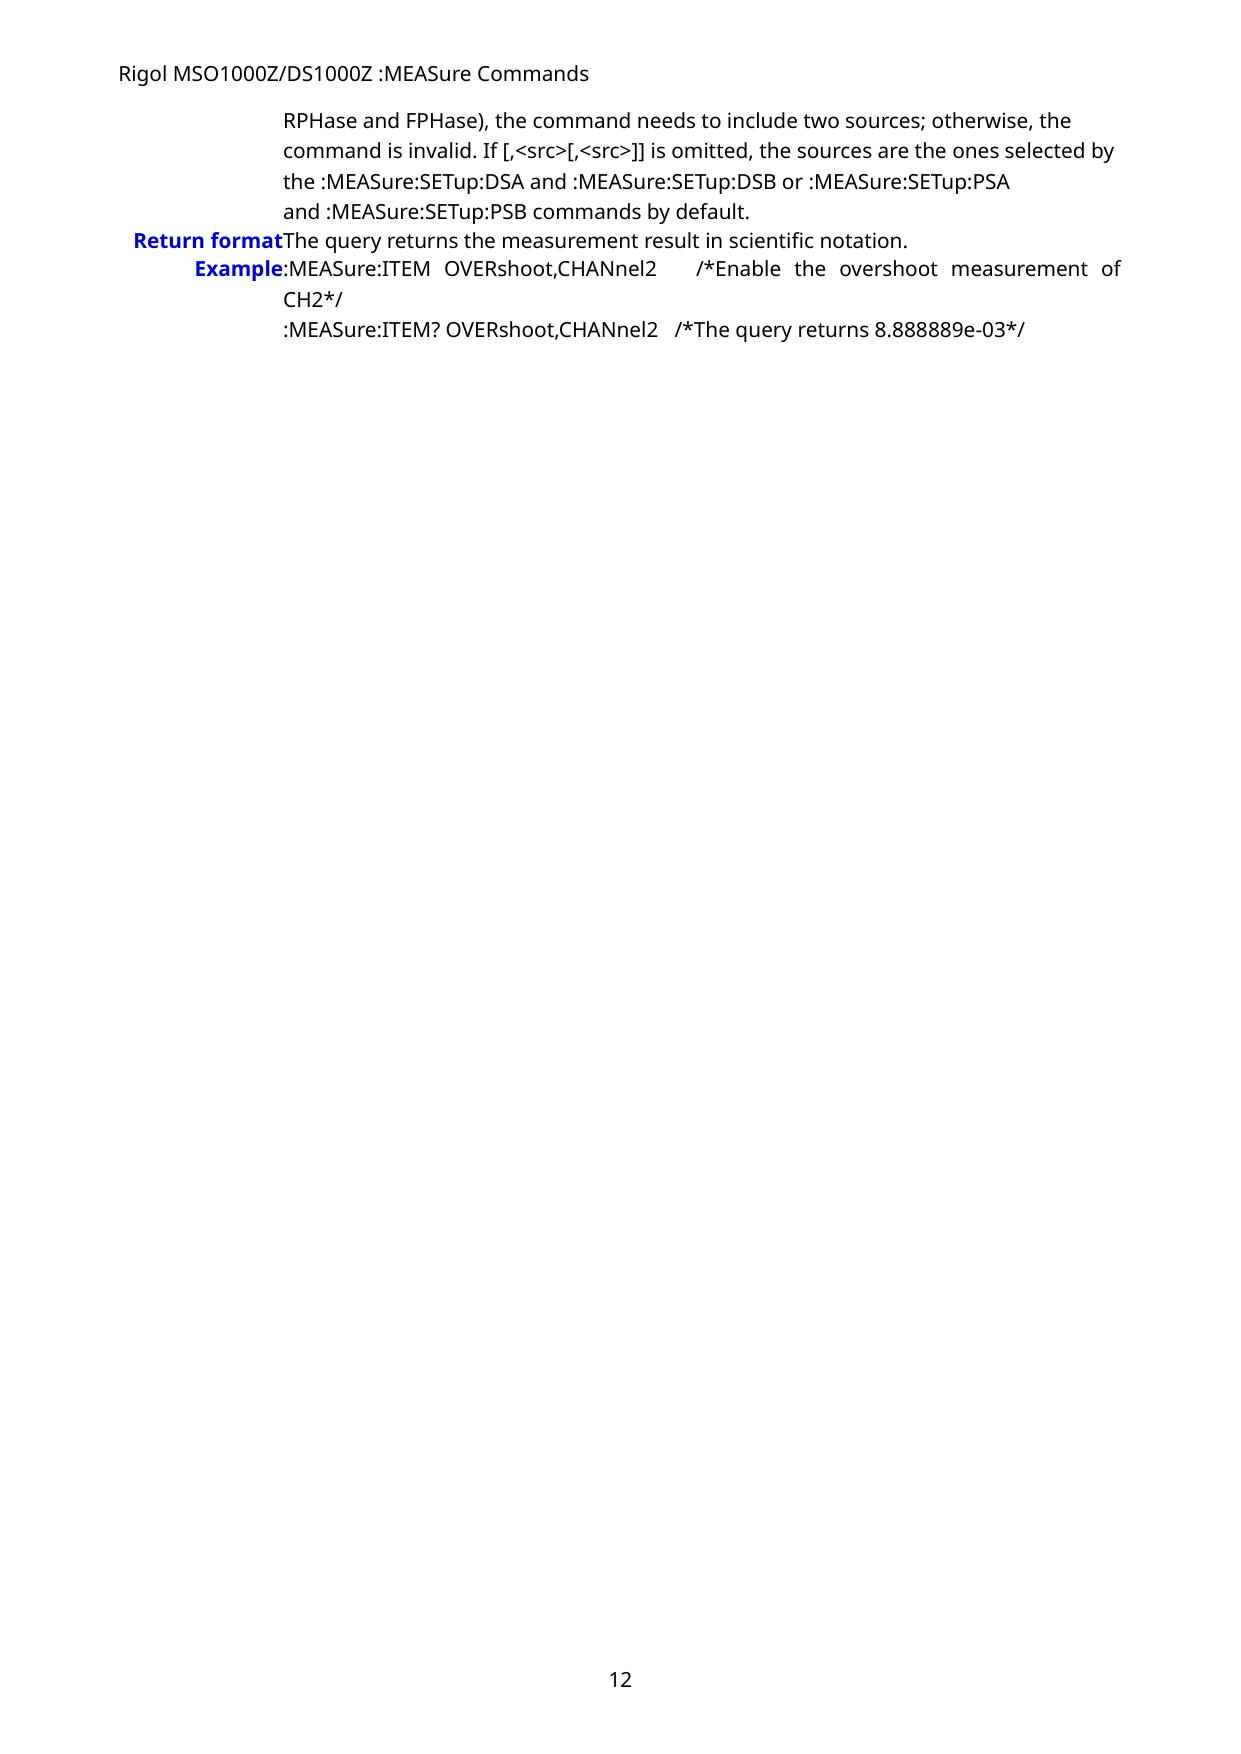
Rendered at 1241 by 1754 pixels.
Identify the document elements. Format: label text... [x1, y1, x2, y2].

table_cell Return format [118, 226, 283, 254]
table_cell Explanation [118, 106, 283, 226]
table_cell [,<src>[,<src>]] sets the source of the parameter to be measured. When <item> is PERiod, FREQuency, PWIDth, NWIDth, PDUTy, NDUTy, RDELay, FDELay, RPHase or FPHase, the range of <src> is {D0|D1|D2|D3|D4|D5|D6|D7|D8|D9|D10|D11|D12|D13|D14|D15|CHANnel1|CHAN nel2|CHANnel3|CHANnel4|MATH}. When <item> is any of other measurement parameters, the range of <src> is {CHANnel1|CHANnel2|CHANnel3|CHANnel4|MATH}. If the parameter to be measured only needs a single source (such as VMAX, VMIN, VPP, VTOP, VBASe, VAMP, VAVG, VRMS, OVERshoot, MARea, MPARea, PREShoot, PERiod, FREQuency, RTIMe, FTIMe, PWIDth, NWIDth, PDUTy, NDUTy, TVMAX, TVMIN, PSLEWrate, NSLEWrate, VUPper, VMID, VLOWer, VARIance and PVRMS), you only need to set a single source. If [,<src>[,<src>]] is omitted, the source is the one selected by the :MEASure:SOURce command by default. If the parameter to be measured needs two sources (such as RDELay, FDELay, RPHase and FPHase), the command needs to include two sources; otherwise, the command is invalid. If [,<src>[,<src>]] is omitted, the sources are the ones selected by the :MEASure:SETup:DSA and :MEASure:SETup:DSB or :MEASure:SETup:PSA and :MEASure:SETup:PSB commands by default. [283, 106, 1122, 226]
table_cell Example [118, 254, 283, 344]
table_cell :MEASure:ITEM OVERshoot,CHANnel2 /*Enable the overshoot measurement of CH2*/ :MEASure:ITEM? OVERshoot,CHANnel2 /*The query returns 8.888889e-03*/ [283, 254, 1122, 344]
table_cell The query returns the measurement result in scientific notation. [283, 226, 1122, 254]
